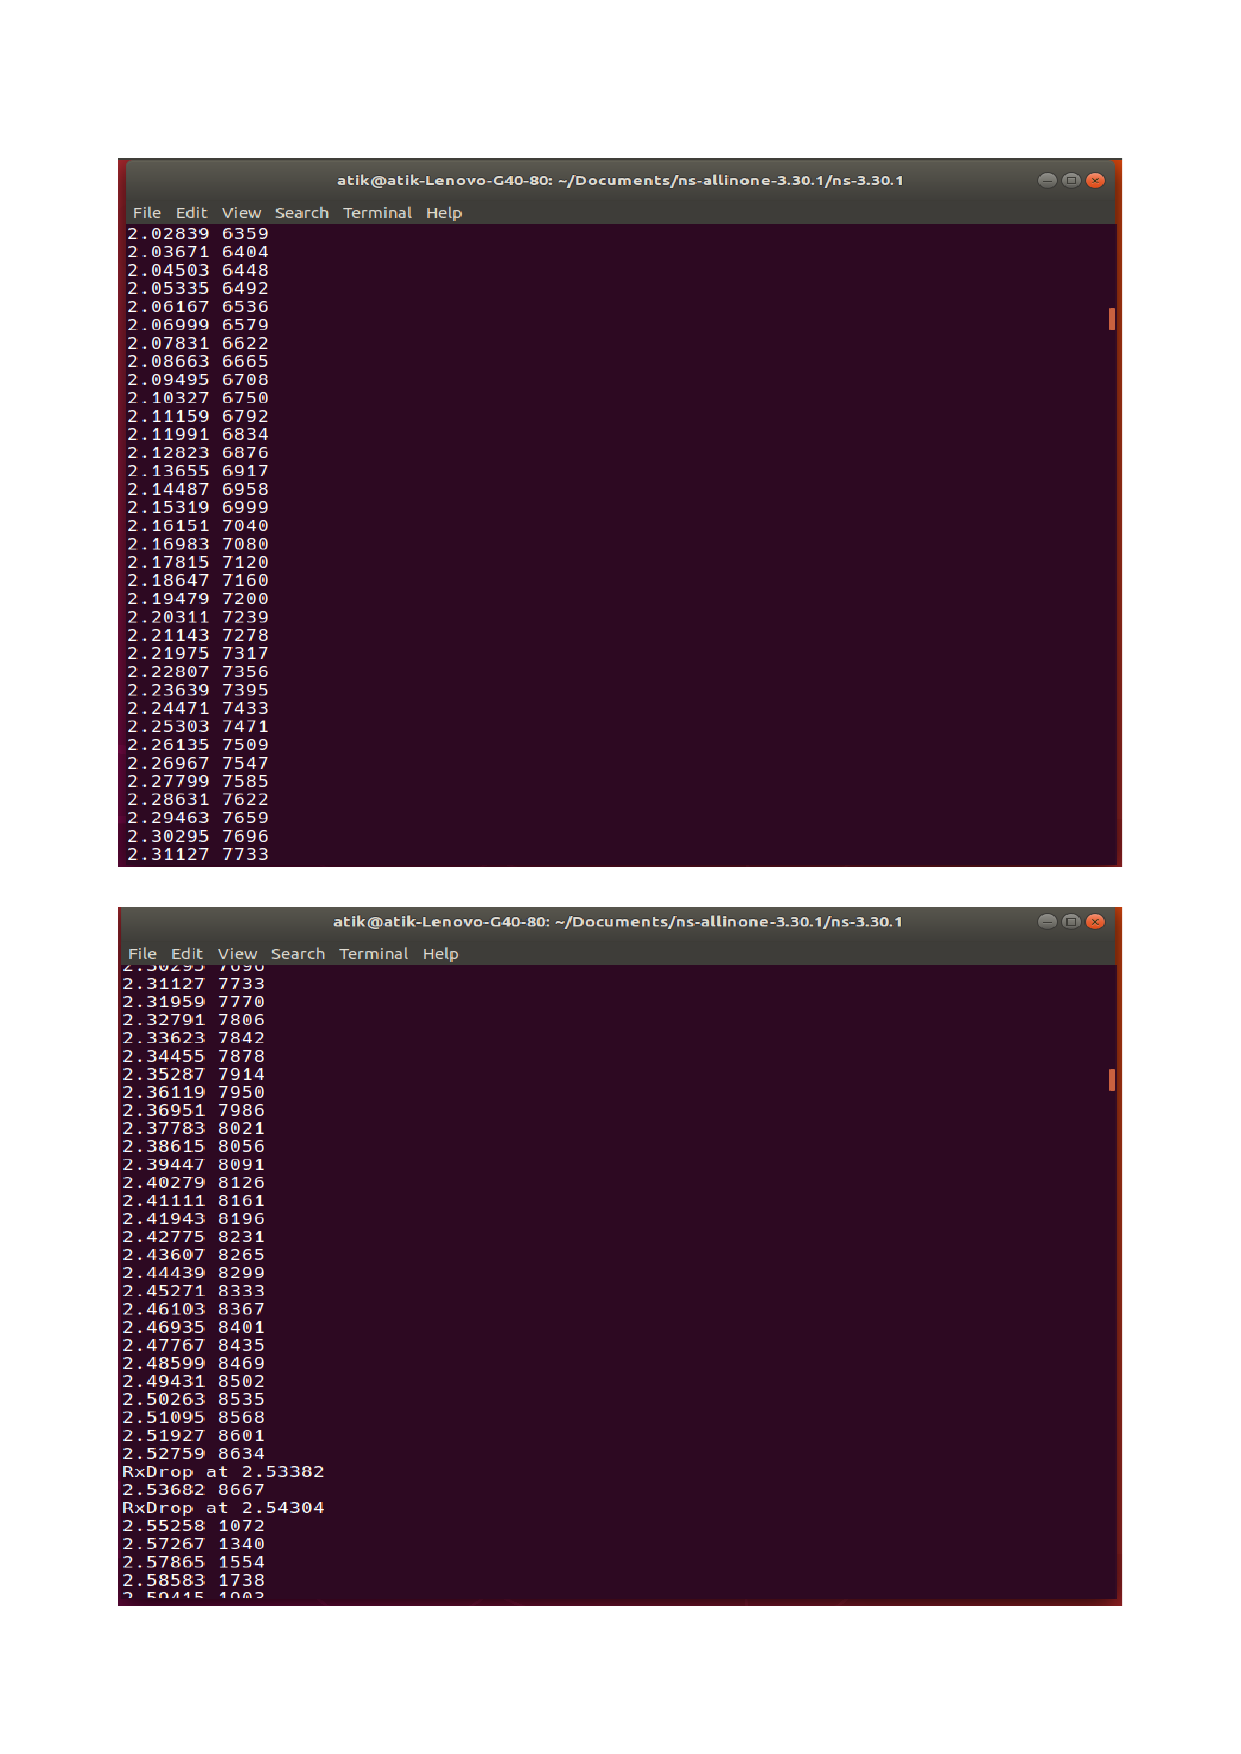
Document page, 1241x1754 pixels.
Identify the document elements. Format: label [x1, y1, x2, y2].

picture [118, 158, 1123, 867]
picture [118, 907, 1123, 1606]
